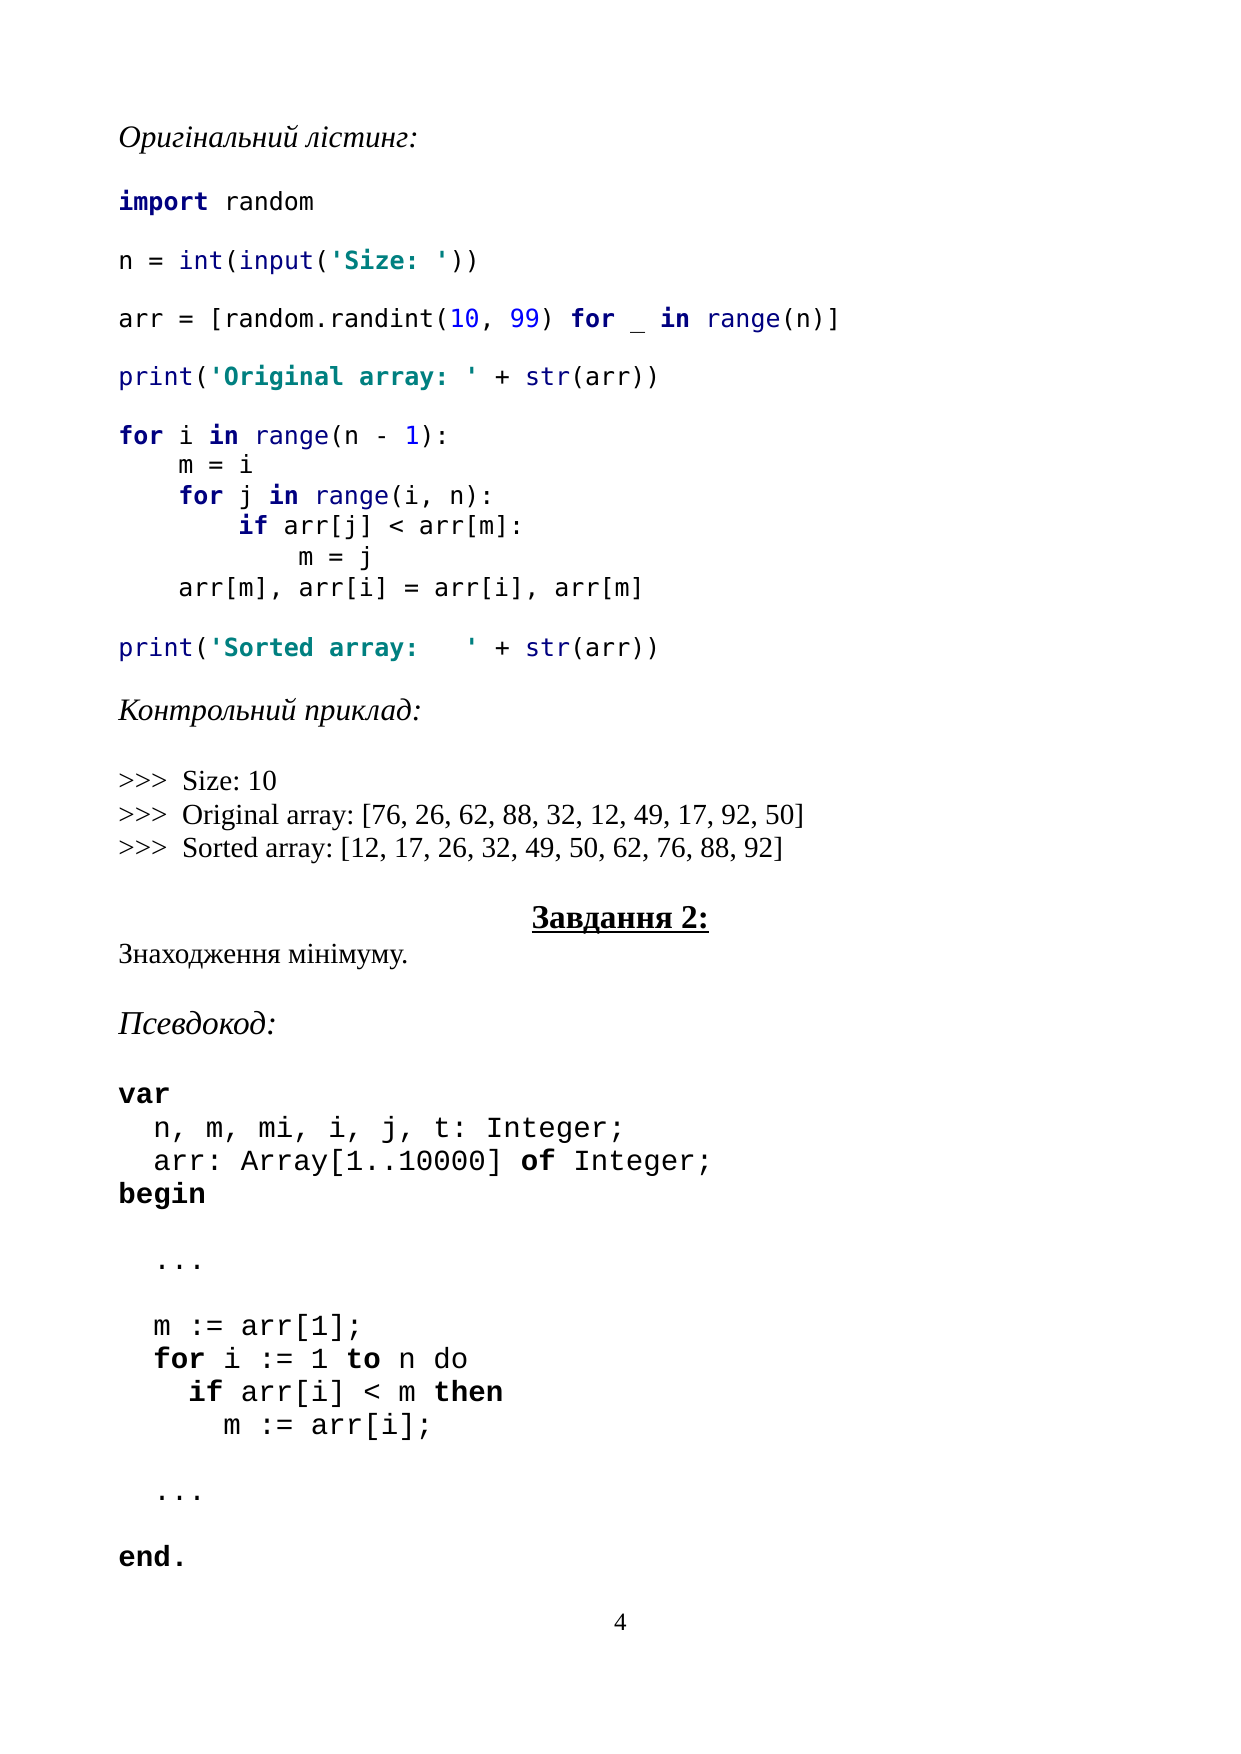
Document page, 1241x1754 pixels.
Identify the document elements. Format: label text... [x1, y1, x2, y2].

text Знаходження мiнiмуму. [118, 936, 1122, 969]
text var [118, 1080, 1122, 1113]
text print('Sorted array: ' + str(arr)) [118, 633, 1122, 662]
text >>> Size: 10 [118, 763, 1122, 797]
text arr = [random.randint(10, 99) for _ in range(n)] [118, 304, 1122, 333]
text ... [118, 1245, 1122, 1278]
text >>> Sorted array: [12, 17, 26, 32, 49, 50, 62, 76, 88, 92] [118, 831, 1122, 864]
text m := arr[i]; [118, 1410, 1122, 1443]
text n = int(input('Size: ')) [118, 246, 1122, 275]
text >>> Original array: [76, 26, 62, 88, 32, 12, 49, 17, 92, 50] [118, 797, 1122, 831]
text Завдання 2: [118, 898, 1122, 936]
text for i := 1 to n do [118, 1344, 1122, 1377]
text m = i [118, 450, 1122, 481]
text Оригiнальний лiстинг: [118, 118, 1122, 154]
text n, m, mi, i, j, t: Integer; [118, 1113, 1122, 1146]
text if arr[i] < m then [118, 1377, 1122, 1410]
text import random [118, 188, 1122, 217]
text for i in range(n - 1): [118, 421, 1122, 450]
text for j in range(i, n): [118, 481, 1122, 512]
text arr[m], arr[i] = arr[i], arr[m] [118, 573, 1122, 604]
text arr: Array[1..10000] of Integer; [118, 1146, 1122, 1179]
text Псевдокод: [118, 1003, 1122, 1041]
text if arr[j] < arr[m]: [118, 512, 1122, 542]
text begin [118, 1179, 1122, 1212]
text ... [118, 1476, 1122, 1509]
text m := arr[1]; [118, 1311, 1122, 1344]
text m = j [118, 542, 1122, 573]
text print('Original array: ' + str(arr)) [118, 363, 1122, 392]
text Контрольний приклад: [118, 692, 1122, 727]
text end. [118, 1542, 1122, 1575]
